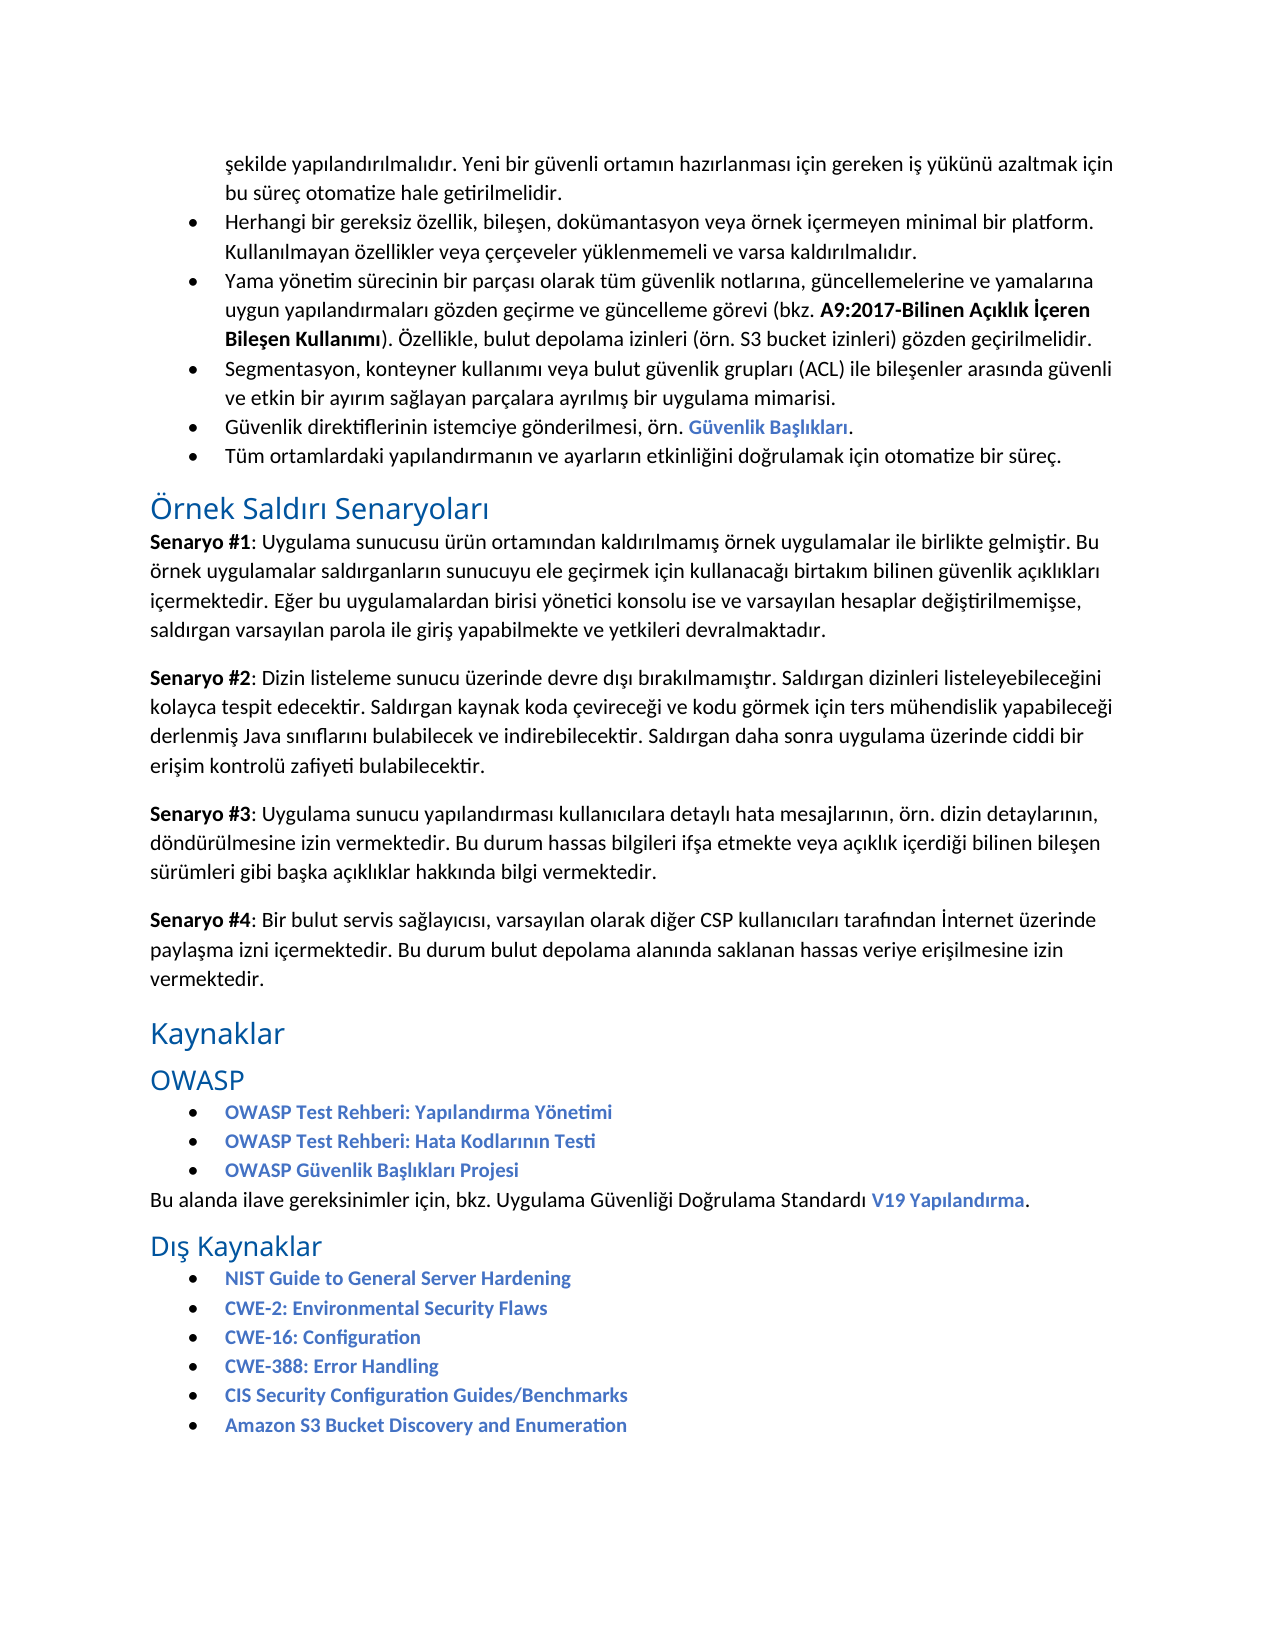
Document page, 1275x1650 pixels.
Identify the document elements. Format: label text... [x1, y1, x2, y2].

list OWASP Test Rehberi: Yapılandırma Yönetimi [187, 1098, 1125, 1125]
list CWE-388: Error Handling [187, 1352, 1125, 1379]
list NIST Guide to General Server Hardening [187, 1264, 1125, 1291]
subtitle Kaynaklar [150, 1013, 1125, 1053]
list OWASP Test Rehberi: Hata Kodlarının Testi [187, 1127, 1125, 1154]
subtitle Dış Kaynaklar [150, 1228, 1125, 1264]
text Senaryo #2: Dizin listeleme sunucu üzerinde devre dışı bırakılmamıştır. Saldırgan dizinleri listeleyebileceğini kolayca tespit edecektir. Saldırgan kaynak koda çevireceği ve kodu görmek için ters mühendislik yapabileceği derlenmiş Java sınıflarını bulabilecek ve indirebilecektir. Saldırgan daha sonra uygulama üzerinde ciddi bir erişim kontrolü zafiyeti bulabilecektir. [150, 664, 1125, 779]
list Segmentasyon, konteyner kullanımı veya bulut güvenlik grupları (ACL) ile bileşenler arasında güvenli ve etkin bir ayırım sağlayan parçalara ayrılmış bir uygulama mimarisi. [187, 355, 1125, 411]
list CWE-16: Configuration [187, 1323, 1125, 1350]
list Herhangi bir gereksiz özellik, bileşen, dokümantasyon veya örnek içermeyen minimal bir platform. Kullanılmayan özellikler veya çerçeveler yüklenmemeli ve varsa kaldırılmalıdır. [187, 208, 1125, 264]
text Senaryo #4: Bir bulut servis sağlayıcısı, varsayılan olarak diğer CSP kullanıcıları tarafından İnternet üzerinde paylaşma izni içermektedir. Bu durum bulut depolama alanında saklanan hassas veriye erişilmesine izin vermektedir. [150, 907, 1125, 992]
text Senaryo #3: Uygulama sunucu yapılandırması kullanıcılara detaylı hata mesajlarının, örn. dizin detaylarının, döndürülmesine izin vermektedir. Bu durum hassas bilgileri ifşa etmekte veya açıklık içerdiği bilinen bileşen sürümleri gibi başka açıklıklar hakkında bilgi vermektedir. [150, 800, 1125, 885]
subtitle Örnek Saldırı Senaryoları [150, 489, 1125, 528]
list Tüm ortamlardaki yapılandırmanın ve ayarların etkinliğini doğrulamak için otomatize bir süreç. [187, 443, 1125, 469]
text Senaryo #1: Uygulama sunucusu ürün ortamından kaldırılmamış örnek uygulamalar ile birlikte gelmiştir. Bu örnek uygulamalar saldırganların sunucuyu ele geçirmek için kullanacağı birtakım bilinen güvenlik açıklıkları içermektedir. Eğer bu uygulamalardan birisi yönetici konsolu ise ve varsayılan hesaplar değiştirilmemişse, saldırgan varsayılan parola ile giriş yapabilmekte ve yetkileri devralmaktadır. [150, 528, 1125, 643]
text Bu alanda ilave gereksinimler için, bkz. Uygulama Güvenliği Doğrulama Standardı V19 Yapılandırma. [150, 1186, 1125, 1212]
list CIS Security Configuration Guides/Benchmarks [187, 1382, 1125, 1408]
list Yama yönetim sürecinin bir parçası olarak tüm güvenlik notlarına, güncellemelerine ve yamalarına uygun yapılandırmaları gözden geçirme ve güncelleme görevi (bkz. A9:2017-Bilinen Açıklık İçeren Bileşen Kullanımı). Özellikle, bulut depolama izinleri (örn. S3 bucket izinleri) gözden geçirilmelidir. [187, 267, 1125, 352]
list OWASP Güvenlik Başlıkları Projesi [187, 1157, 1125, 1183]
list Amazon S3 Bucket Discovery and Enumeration [187, 1411, 1125, 1437]
list Güvenlik direktiflerinin istemciye gönderilmesi, örn. Güvenlik Başlıkları. [187, 413, 1125, 440]
list CWE-2: Environmental Security Flaws [187, 1294, 1125, 1320]
list şekilde yapılandırılmalıdır. Yeni bir güvenli ortamın hazırlanması için gereken iş yükünü azaltmak için bu süreç otomatize hale getirilmelidir. [187, 150, 1125, 206]
subtitle OWASP [150, 1061, 1125, 1098]
